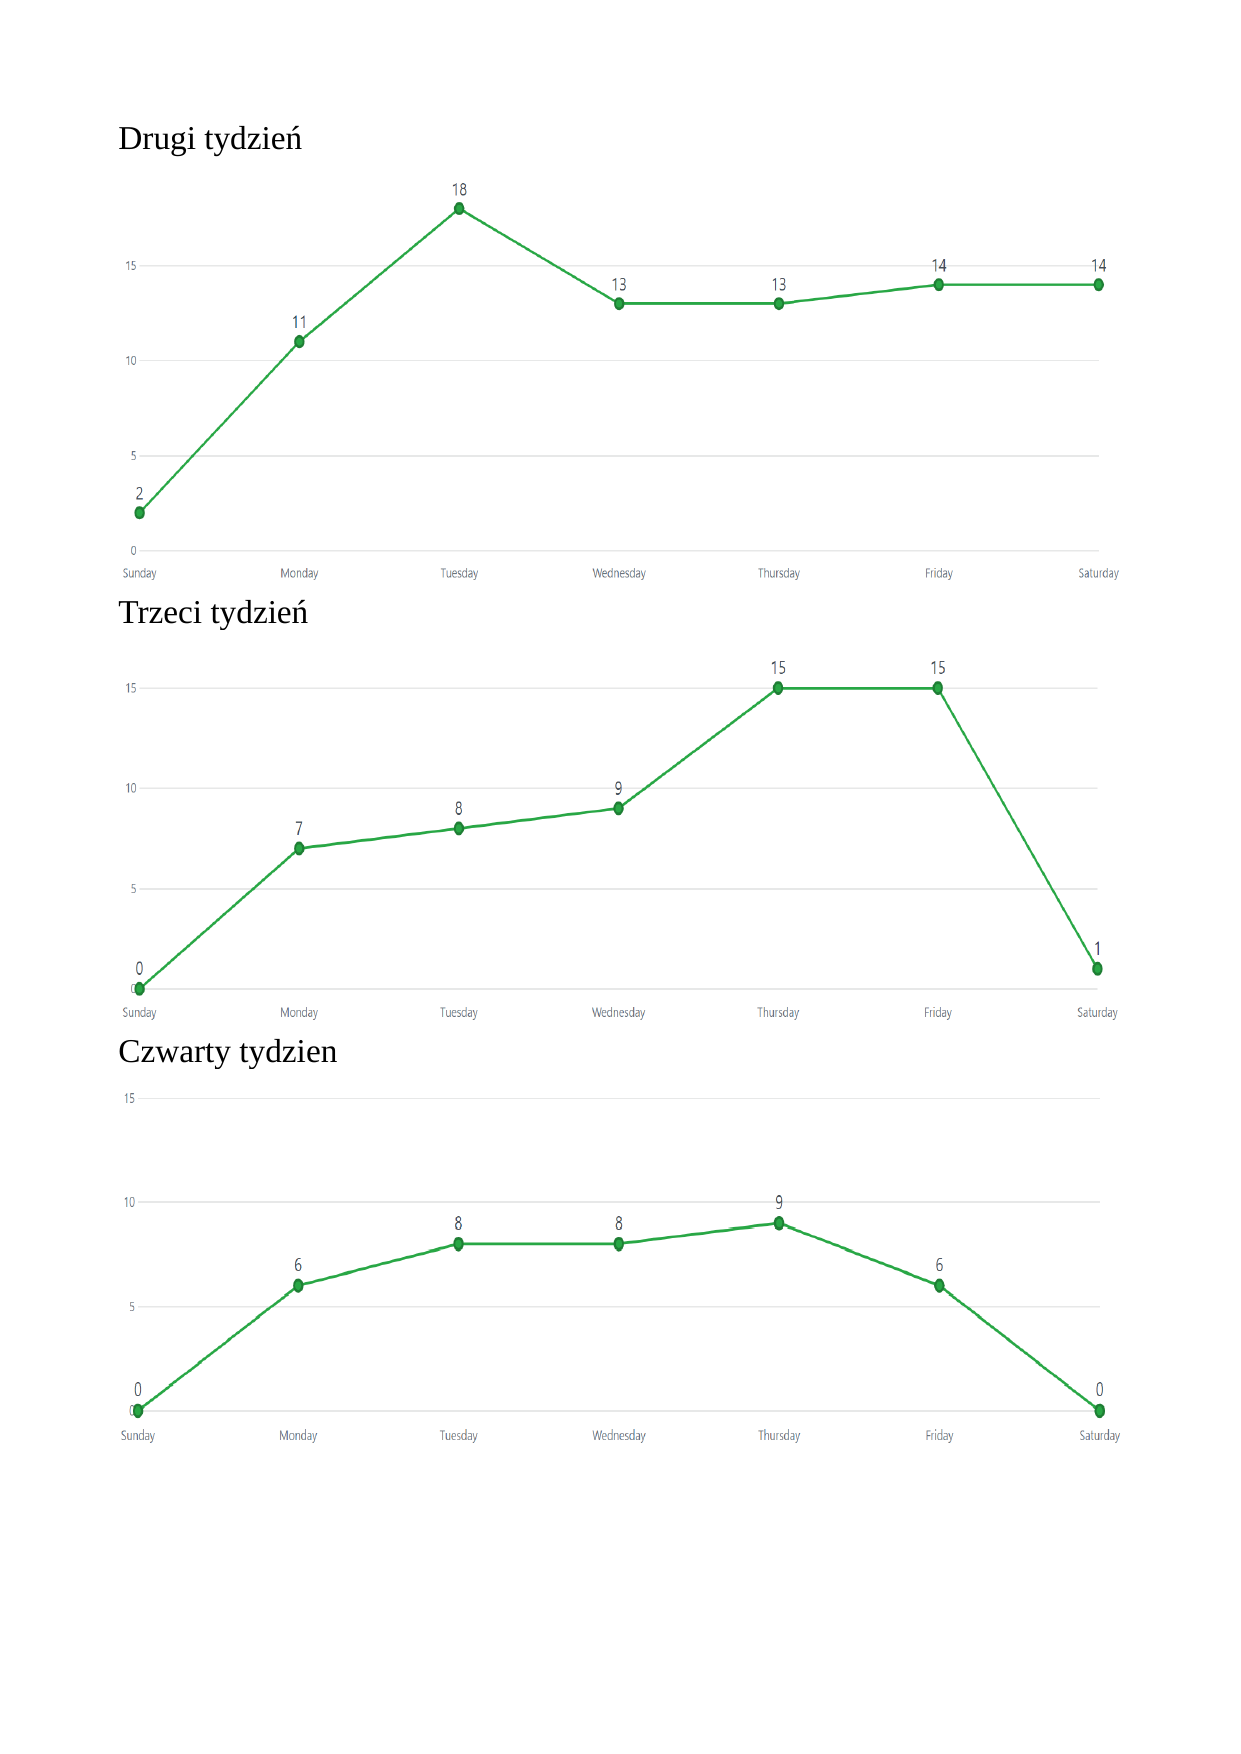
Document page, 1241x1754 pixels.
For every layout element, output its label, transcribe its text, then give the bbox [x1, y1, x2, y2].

text [118, 156, 1122, 177]
text Drugi tydzień [118, 118, 1122, 156]
text Czwarty tydzien [118, 1031, 1122, 1069]
text Trzeci tydzień [118, 593, 1122, 630]
